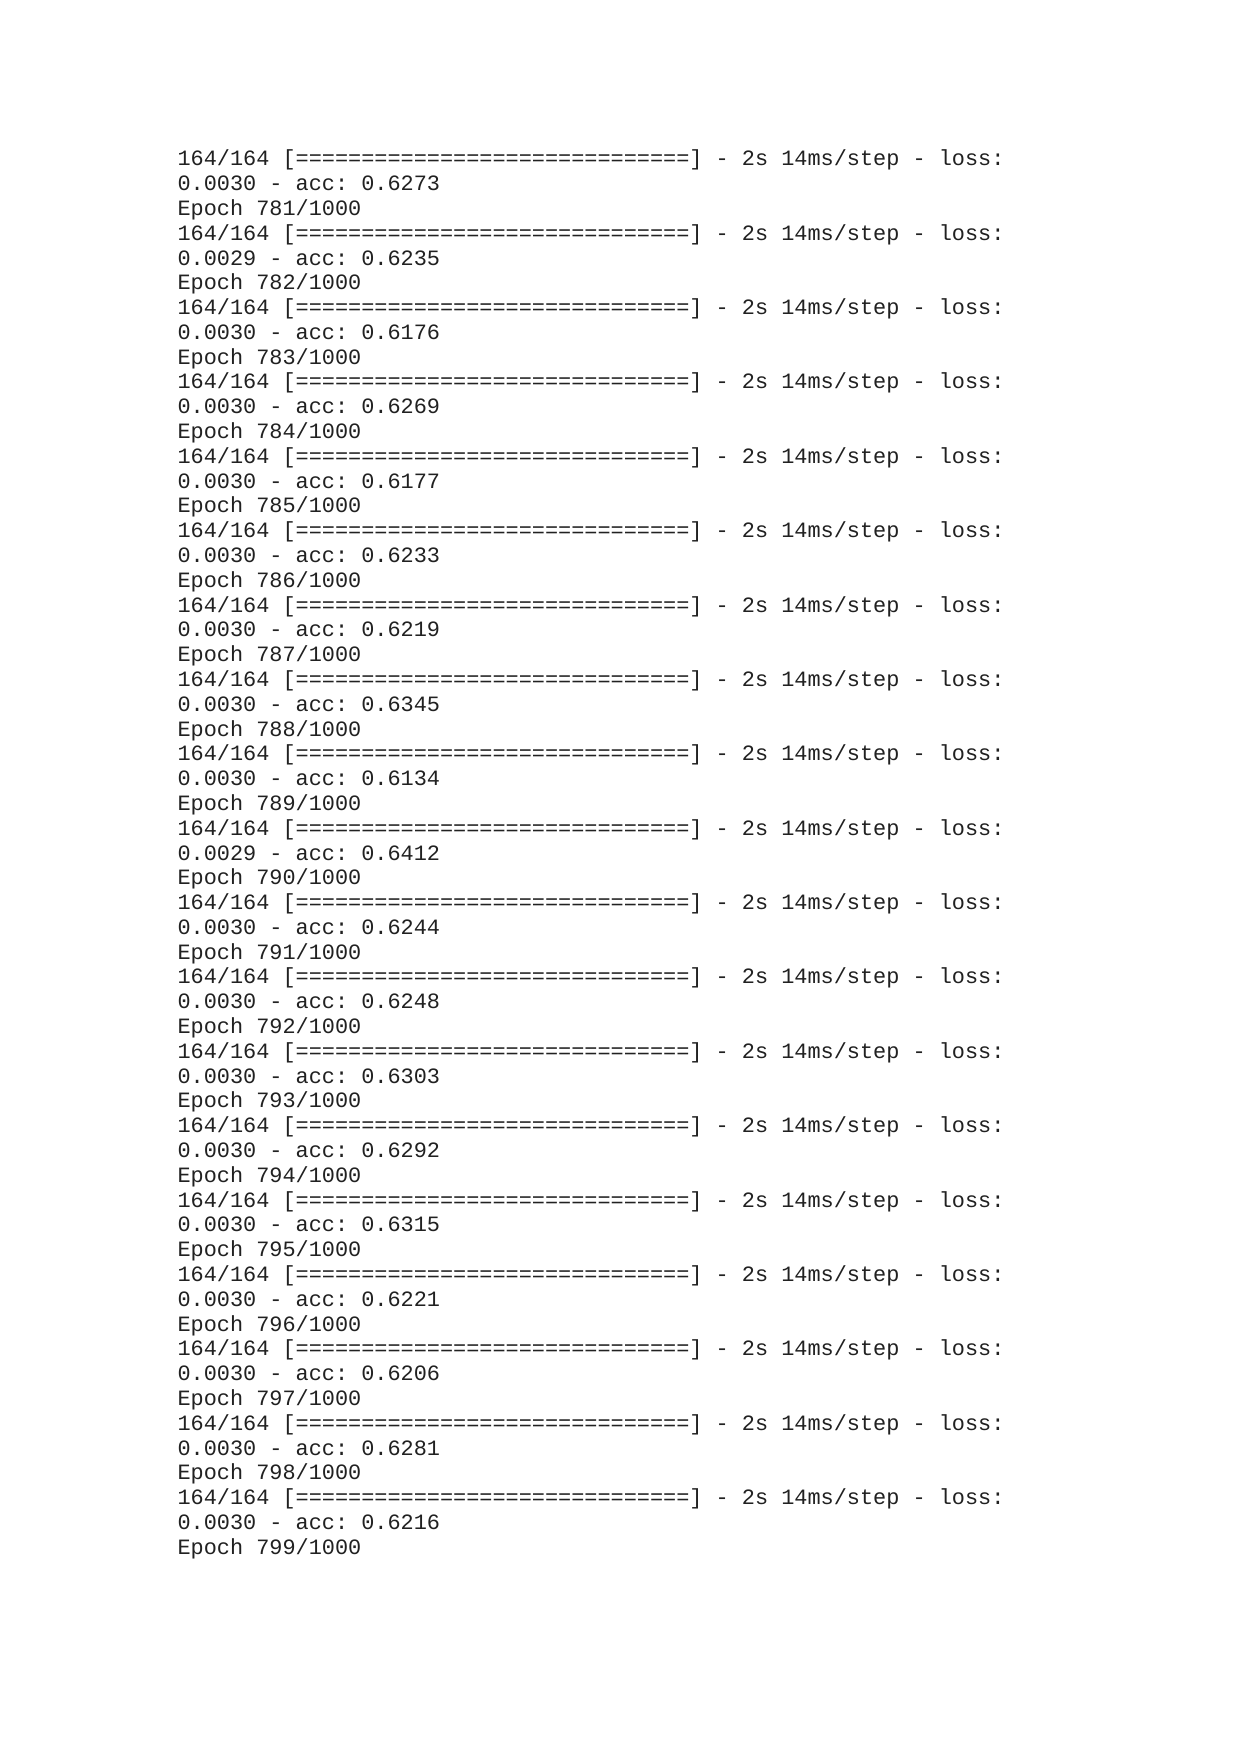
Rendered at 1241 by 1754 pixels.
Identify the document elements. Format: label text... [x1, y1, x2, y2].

text 164/164 [==============================] - 2s 14ms/step - loss: 0.0030 - acc: 0.6315 [177, 1189, 1063, 1238]
text Epoch 794/1000 [177, 1164, 1063, 1189]
text 164/164 [==============================] - 2s 14ms/step - loss: 0.0030 - acc: 0.6345 [177, 668, 1063, 718]
text 164/164 [==============================] - 2s 14ms/step - loss: 0.0030 - acc: 0.6216 [177, 1486, 1063, 1536]
text 164/164 [==============================] - 2s 14ms/step - loss: 0.0030 - acc: 0.6233 [177, 519, 1063, 569]
text Epoch 797/1000 [177, 1387, 1063, 1412]
text 164/164 [==============================] - 2s 14ms/step - loss: 0.0030 - acc: 0.6219 [177, 594, 1063, 643]
text 164/164 [==============================] - 2s 14ms/step - loss: 0.0030 - acc: 0.6248 [177, 966, 1063, 1015]
text Epoch 783/1000 [177, 346, 1063, 371]
text Epoch 792/1000 [177, 1015, 1063, 1040]
text Epoch 798/1000 [177, 1462, 1063, 1486]
text Epoch 784/1000 [177, 420, 1063, 445]
text 164/164 [==============================] - 2s 14ms/step - loss: 0.0030 - acc: 0.6269 [177, 371, 1063, 420]
text 164/164 [==============================] - 2s 14ms/step - loss: 0.0029 - acc: 0.6412 [177, 817, 1063, 867]
text Epoch 787/1000 [177, 643, 1063, 668]
text 164/164 [==============================] - 2s 14ms/step - loss: 0.0030 - acc: 0.6303 [177, 1040, 1063, 1090]
text Epoch 785/1000 [177, 495, 1063, 519]
text 164/164 [==============================] - 2s 14ms/step - loss: 0.0030 - acc: 0.6176 [177, 296, 1063, 346]
text Epoch 795/1000 [177, 1238, 1063, 1263]
text Epoch 793/1000 [177, 1090, 1063, 1114]
text 164/164 [==============================] - 2s 14ms/step - loss: 0.0030 - acc: 0.6177 [177, 445, 1063, 495]
text Epoch 799/1000 [177, 1536, 1063, 1561]
text Epoch 782/1000 [177, 272, 1063, 296]
text 164/164 [==============================] - 2s 14ms/step - loss: 0.0030 - acc: 0.6134 [177, 743, 1063, 792]
text Epoch 786/1000 [177, 569, 1063, 594]
text 164/164 [==============================] - 2s 14ms/step - loss: 0.0030 - acc: 0.6221 [177, 1263, 1063, 1313]
text 164/164 [==============================] - 2s 14ms/step - loss: 0.0029 - acc: 0.6235 [177, 222, 1063, 272]
text Epoch 791/1000 [177, 941, 1063, 966]
text 164/164 [==============================] - 2s 14ms/step - loss: 0.0030 - acc: 0.6206 [177, 1338, 1063, 1387]
text Epoch 796/1000 [177, 1313, 1063, 1338]
text 164/164 [==============================] - 2s 14ms/step - loss: 0.0030 - acc: 0.6292 [177, 1114, 1063, 1164]
text 164/164 [==============================] - 2s 14ms/step - loss: 0.0030 - acc: 0.6273 [177, 148, 1063, 197]
text Epoch 790/1000 [177, 867, 1063, 891]
text Epoch 788/1000 [177, 718, 1063, 743]
text Epoch 789/1000 [177, 792, 1063, 817]
text Epoch 781/1000 [177, 197, 1063, 222]
text 164/164 [==============================] - 2s 14ms/step - loss: 0.0030 - acc: 0.6244 [177, 891, 1063, 941]
text 164/164 [==============================] - 2s 14ms/step - loss: 0.0030 - acc: 0.6281 [177, 1412, 1063, 1462]
